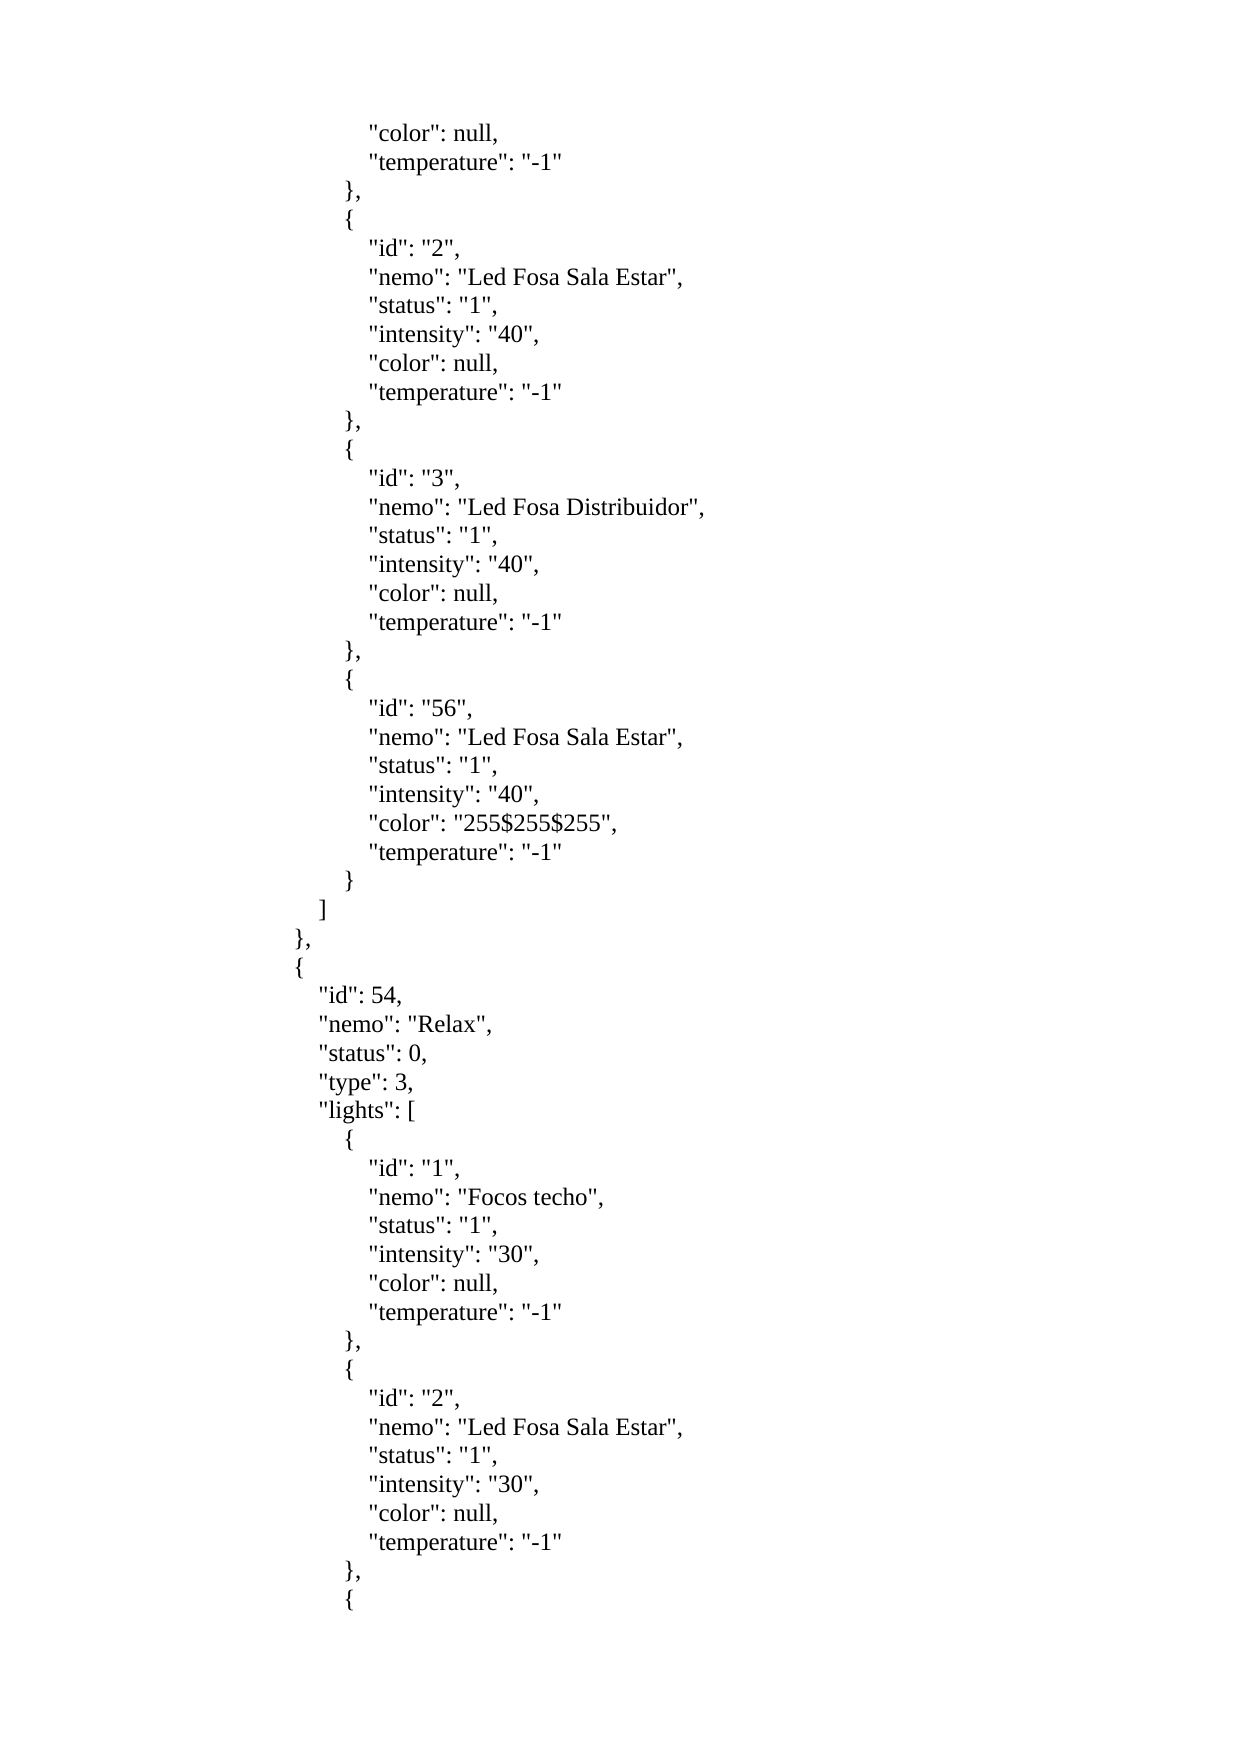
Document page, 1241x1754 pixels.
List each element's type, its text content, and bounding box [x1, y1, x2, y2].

text "lights": [ [118, 1096, 1122, 1124]
text "status": "1", [118, 1441, 1122, 1469]
text "id": "2", [118, 233, 1122, 262]
text "status": "1", [118, 751, 1122, 779]
text "color": null, [118, 118, 1122, 147]
text "status": "1", [118, 521, 1122, 549]
text "nemo": "Led Fosa Distribuidor", [118, 492, 1122, 521]
text }, [118, 923, 1122, 952]
text { [118, 1354, 1122, 1383]
text "nemo": "Led Fosa Sala Estar", [118, 262, 1122, 291]
text }, [118, 176, 1122, 204]
text "color": "255$255$255", [118, 808, 1122, 837]
text "temperature": "-1" [118, 147, 1122, 176]
text "id": "1", [118, 1153, 1122, 1182]
text { [118, 1124, 1122, 1153]
text { [118, 1584, 1122, 1613]
text { [118, 952, 1122, 981]
text "status": "1", [118, 1211, 1122, 1239]
text "type": 3, [118, 1067, 1122, 1096]
text ] [118, 894, 1122, 923]
text }, [118, 406, 1122, 434]
text "nemo": "Led Fosa Sala Estar", [118, 722, 1122, 751]
text "id": "3", [118, 463, 1122, 492]
text "intensity": "40", [118, 549, 1122, 578]
text "color": null, [118, 578, 1122, 607]
text }, [118, 636, 1122, 664]
text "temperature": "-1" [118, 837, 1122, 866]
text { [118, 434, 1122, 463]
text { [118, 204, 1122, 233]
text "temperature": "-1" [118, 377, 1122, 406]
text "color": null, [118, 1268, 1122, 1297]
text "id": 54, [118, 981, 1122, 1009]
text }, [118, 1556, 1122, 1584]
text "temperature": "-1" [118, 607, 1122, 636]
text "intensity": "30", [118, 1239, 1122, 1268]
text { [118, 664, 1122, 693]
text "nemo": "Led Fosa Sala Estar", [118, 1412, 1122, 1441]
text "temperature": "-1" [118, 1297, 1122, 1326]
text "nemo": "Focos techo", [118, 1182, 1122, 1211]
text "temperature": "-1" [118, 1527, 1122, 1556]
text "id": "56", [118, 693, 1122, 722]
text "intensity": "30", [118, 1469, 1122, 1498]
text "color": null, [118, 348, 1122, 377]
text "status": 0, [118, 1038, 1122, 1067]
text "nemo": "Relax", [118, 1009, 1122, 1038]
text "color": null, [118, 1498, 1122, 1527]
text "intensity": "40", [118, 319, 1122, 348]
text } [118, 866, 1122, 894]
text "intensity": "40", [118, 779, 1122, 808]
text "status": "1", [118, 291, 1122, 319]
text "id": "2", [118, 1383, 1122, 1412]
text }, [118, 1326, 1122, 1354]
